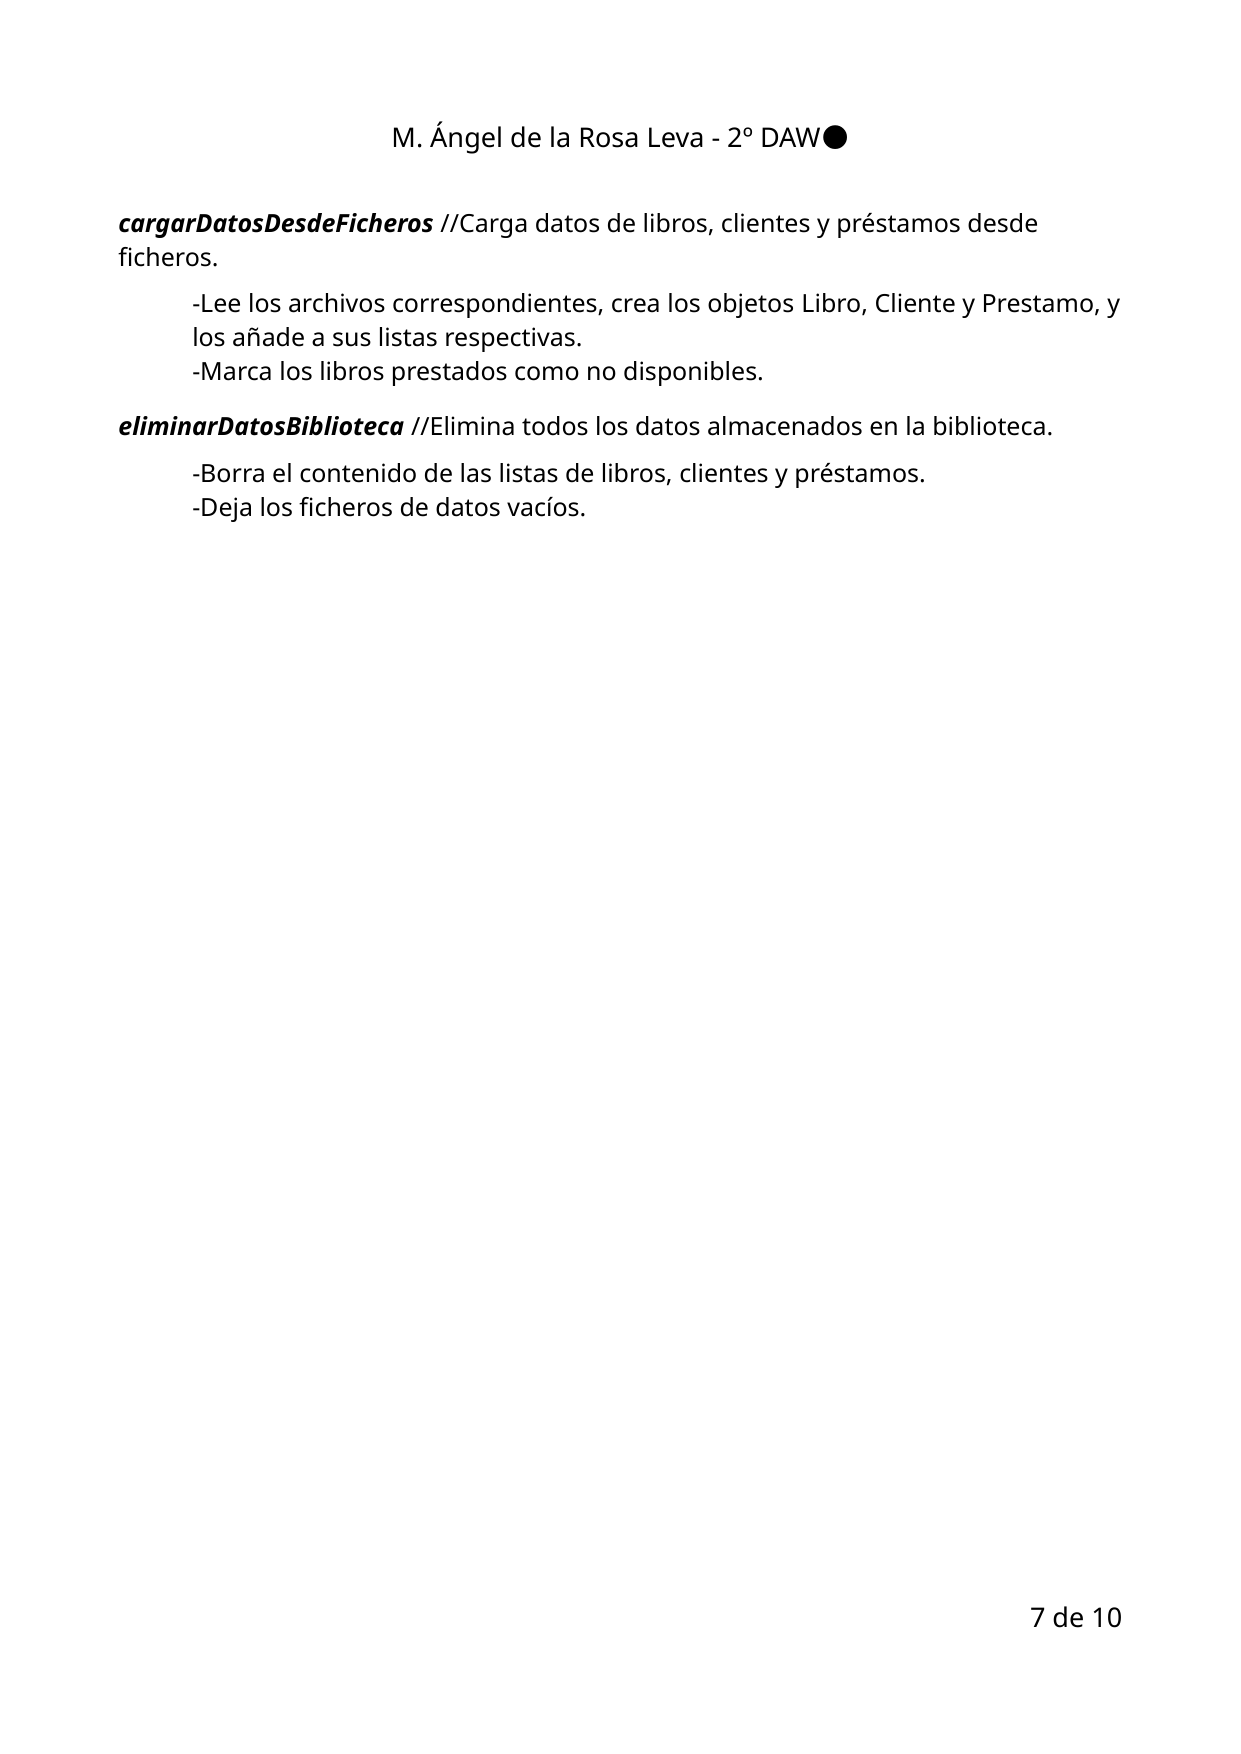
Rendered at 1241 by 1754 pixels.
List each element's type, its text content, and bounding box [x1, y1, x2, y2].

list -Marca los libros prestados como no disponibles. [162, 354, 1122, 388]
subtitle eliminarDatosBiblioteca //Elimina todos los datos almacenados en la biblioteca. [118, 409, 1122, 443]
subtitle cargarDatosDesdeFicheros //Carga datos de libros, clientes y préstamos desde ficheros. [118, 205, 1122, 273]
list -Borra el contenido de las listas de libros, clientes y préstamos. [162, 456, 1122, 489]
list -Deja los ficheros de datos vacíos. [162, 489, 1122, 524]
list -Lee los archivos correspondientes, crea los objetos Libro, Cliente y Prestamo, y los añade a sus listas respectivas. [162, 286, 1122, 354]
